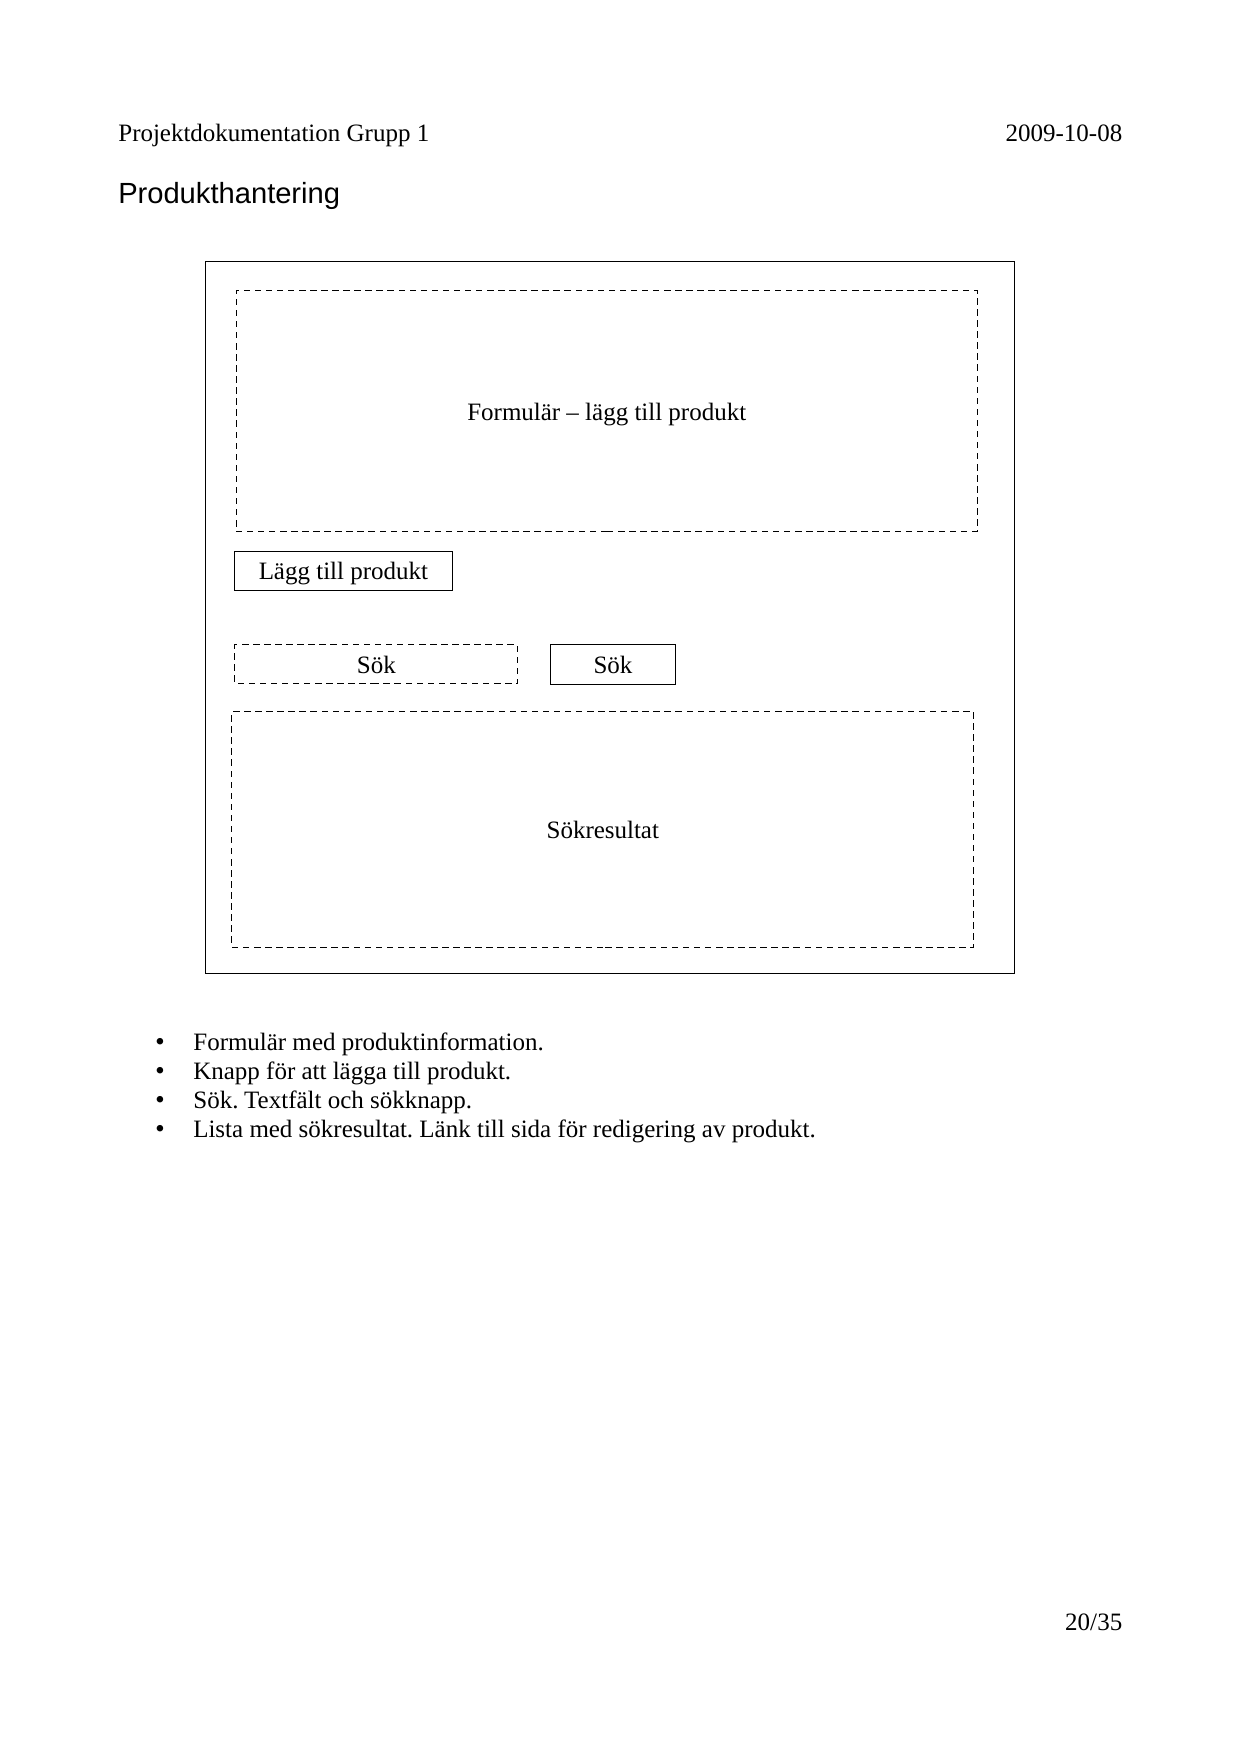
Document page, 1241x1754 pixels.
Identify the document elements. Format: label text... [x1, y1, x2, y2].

list Formulär med produktinformation. [156, 1027, 1122, 1056]
subtitle Produkthantering [118, 176, 1122, 210]
list Lista med sökresultat. Länk till sida för redigering av produkt. [156, 1114, 1122, 1142]
list Knapp för att lägga till produkt. [156, 1056, 1122, 1085]
list Sök. Textfält och sökknapp. [156, 1085, 1122, 1114]
